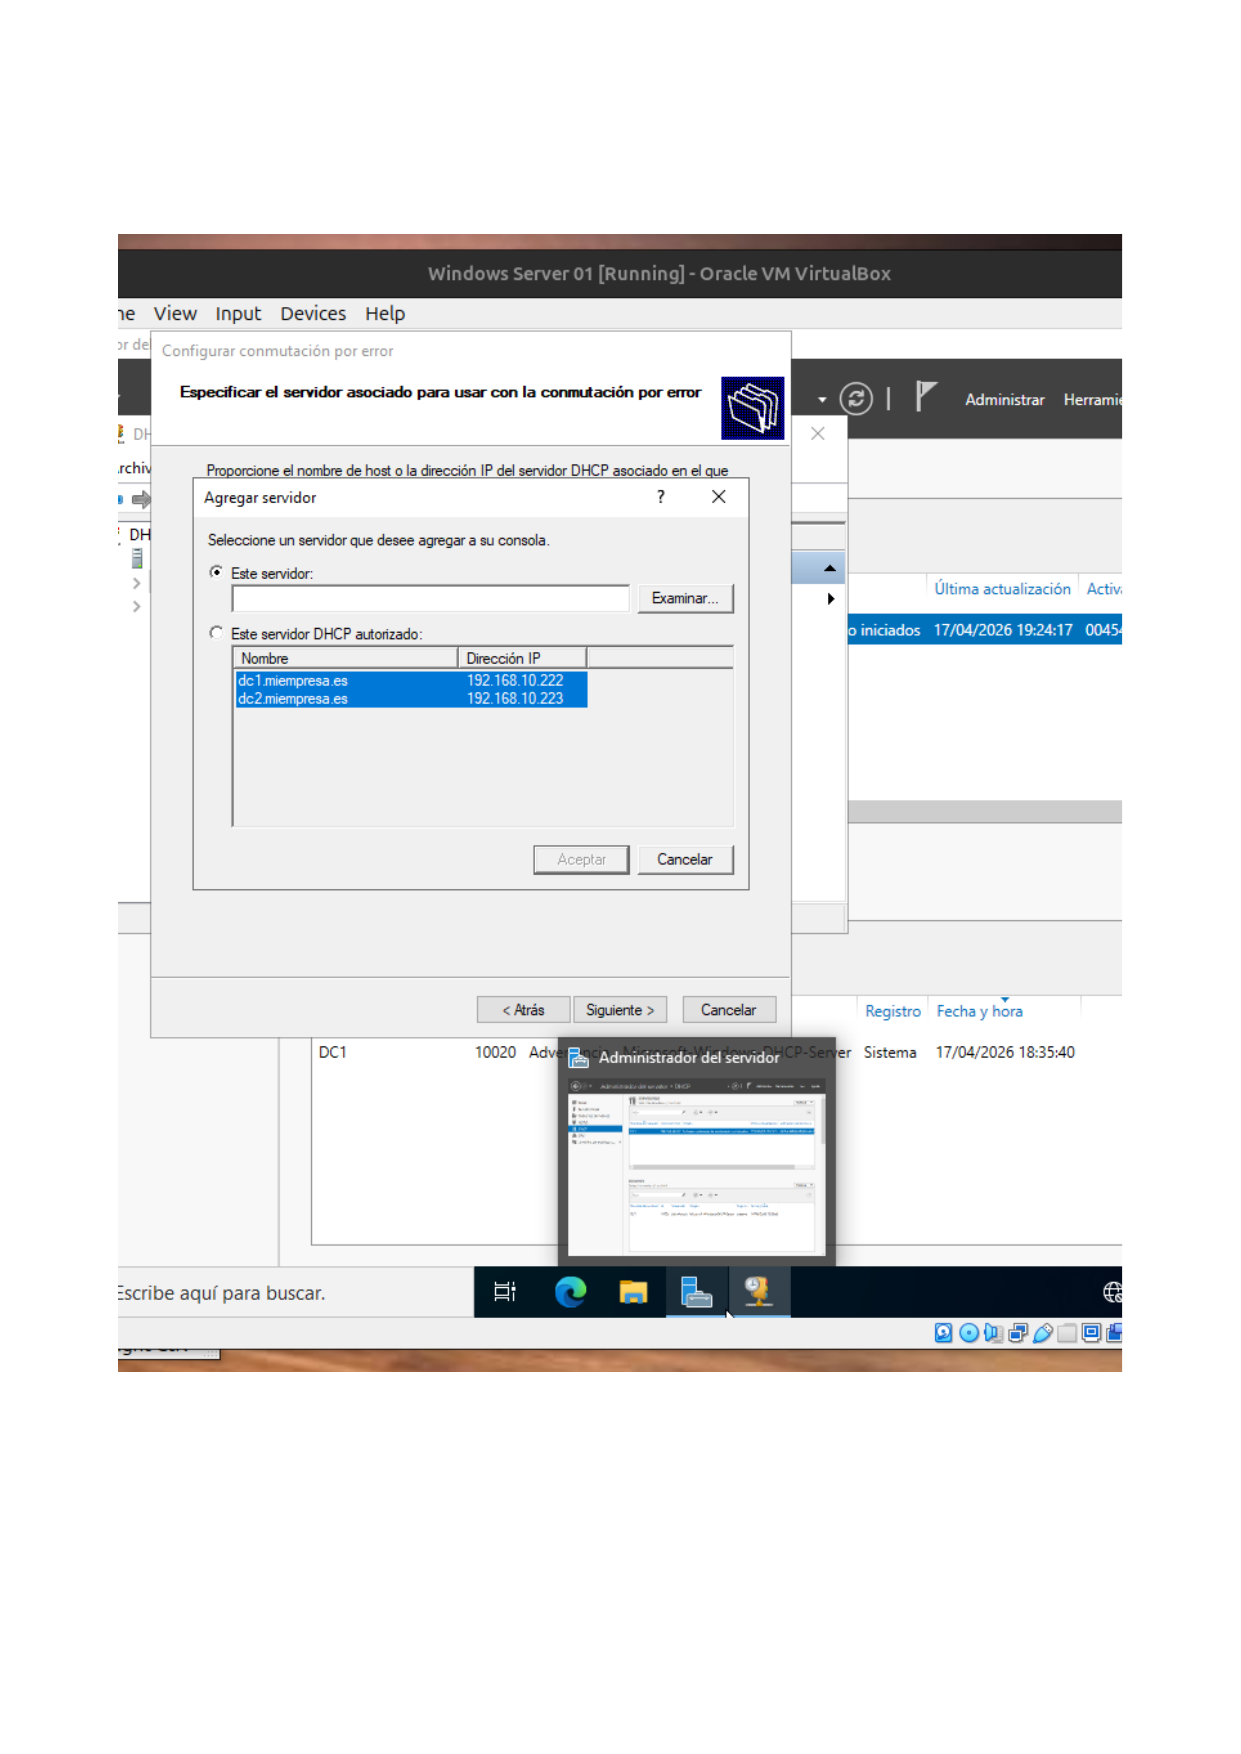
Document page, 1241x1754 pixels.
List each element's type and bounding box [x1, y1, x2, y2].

picture [118, 234, 1123, 1372]
